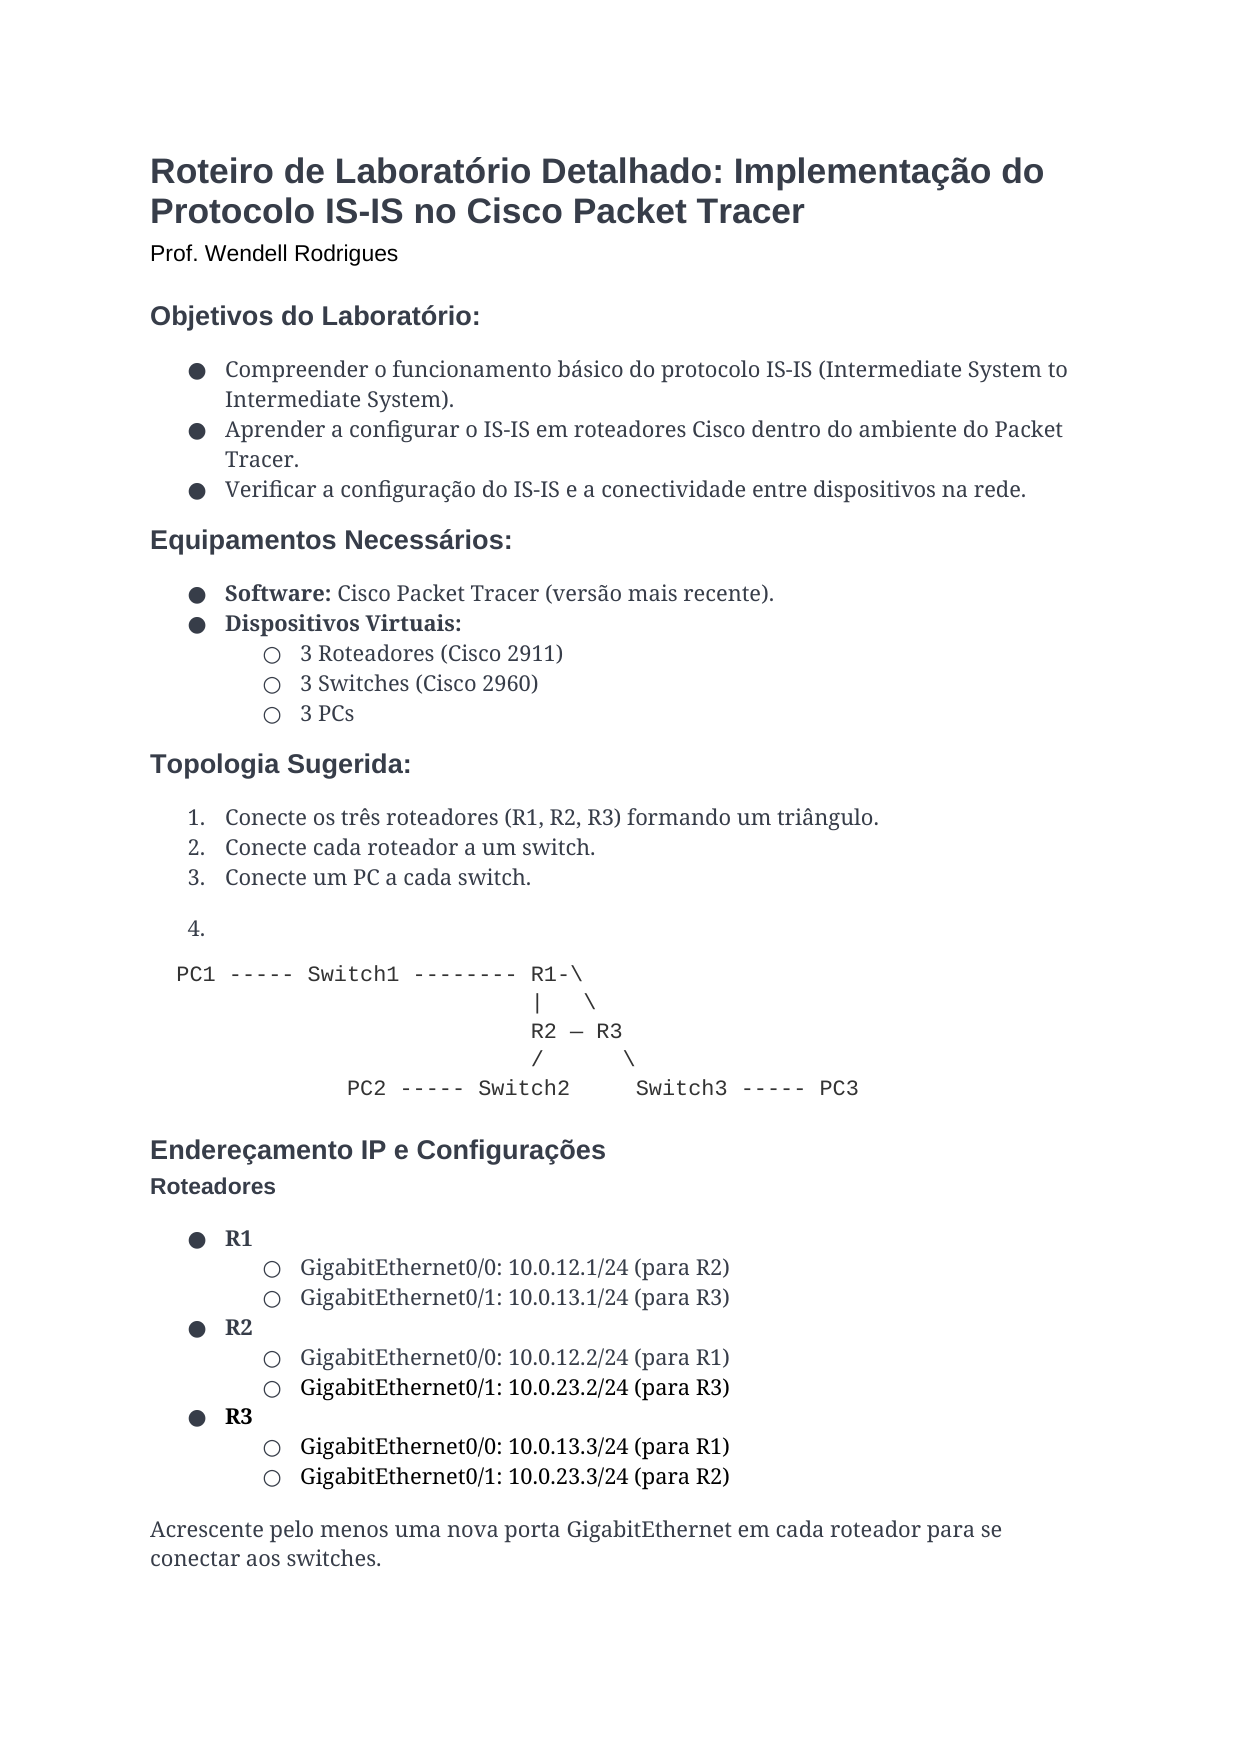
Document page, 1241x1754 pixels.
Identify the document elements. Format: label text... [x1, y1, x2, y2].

list Verificar a configuração do IS-IS e a conectividade entre dispositivos na rede. [187, 473, 1090, 503]
list GigabitEthernet0/0: 10.0.12.2/24 (para R1) [262, 1342, 1090, 1372]
subtitle Roteadores [150, 1173, 1090, 1200]
list R2 [187, 1312, 1090, 1342]
list Conecte cada roteador a um switch. [187, 832, 1090, 862]
list GigabitEthernet0/1: 10.0.23.2/24 (para R3) [262, 1372, 1090, 1401]
subtitle Endereçamento IP e Configurações [150, 1134, 1090, 1165]
list GigabitEthernet0/0: 10.0.13.3/24 (para R1) [262, 1431, 1090, 1461]
list Dispositivos Virtuais: [187, 608, 1090, 638]
list R3 [187, 1401, 1090, 1431]
text R2 — R3 [150, 1020, 1090, 1045]
list GigabitEthernet0/0: 10.0.12.1/24 (para R2) [262, 1252, 1090, 1282]
text | \ [150, 992, 1090, 1016]
list Compreender o funcionamento básico do protocolo IS-IS (Intermediate System to Intermediate System). [187, 354, 1090, 414]
list 3 Roteadores (Cisco 2911) [262, 638, 1090, 668]
list 3 PCs [262, 697, 1090, 727]
text / \ [150, 1048, 1090, 1073]
text Acrescente pelo menos uma nova porta GigabitEthernet em cada roteador para se conectar aos switches. [150, 1514, 1090, 1573]
subtitle Objetivos do Laboratório: [150, 300, 1090, 331]
list Conecte um PC a cada switch. [187, 862, 1090, 892]
list Conecte os três roteadores (R1, R2, R3) formando um triângulo. [187, 802, 1090, 832]
list R1 [187, 1223, 1090, 1252]
list GigabitEthernet0/1: 10.0.13.1/24 (para R3) [262, 1282, 1090, 1312]
subtitle Topologia Sugerida: [150, 748, 1090, 779]
list GigabitEthernet0/1: 10.0.23.3/24 (para R2) [262, 1461, 1090, 1491]
text Prof. Wendell Rodrigues [150, 240, 1090, 266]
list 3 Switches (Cisco 2960) [262, 668, 1090, 697]
list Aprender a configurar o IS-IS em roteadores Cisco dentro do ambiente do Packet Tracer. [187, 414, 1090, 473]
subtitle Roteiro de Laboratório Detalhado: Implementação do Protocolo IS-IS no Cisco Packet Tracer [150, 150, 1090, 231]
text PC1 ----- Switch1 -------- R1-\ [150, 963, 1090, 988]
list Software: Cisco Packet Tracer (versão mais recente). [187, 578, 1090, 608]
subtitle Equipamentos Necessários: [150, 524, 1090, 555]
text PC2 ----- Switch2 Switch3 ----- PC3 [150, 1077, 1090, 1102]
